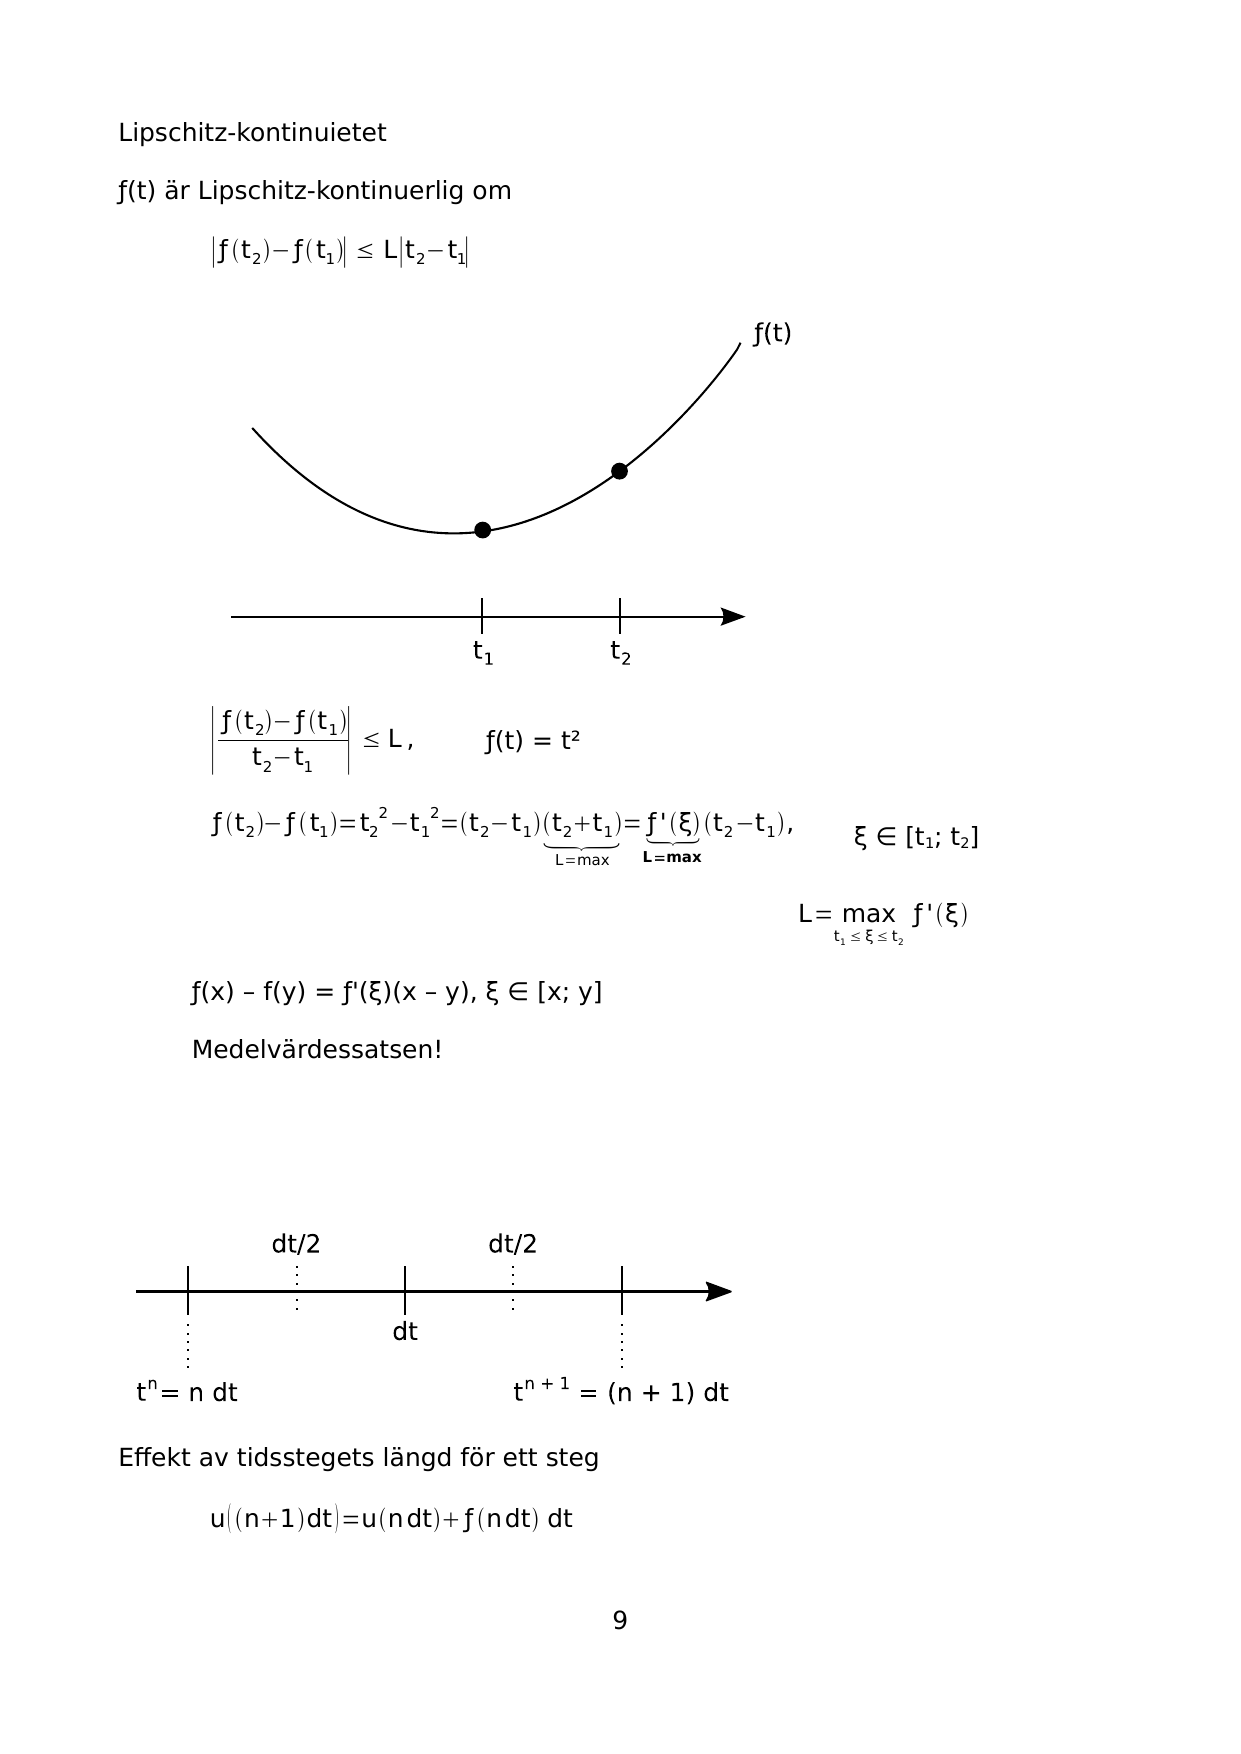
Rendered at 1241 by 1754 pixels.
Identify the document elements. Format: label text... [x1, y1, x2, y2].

text ξ ∈ [t1; t2] [118, 805, 1122, 870]
text Medelvärdessatsen! [118, 1035, 1122, 1064]
text Effekt av tidsstegets längd för ett steg [118, 1443, 1122, 1473]
text ƒ(t) är Lipschitz-kontinuerlig om [118, 176, 1122, 206]
text Lipschitz-kontinuietet [118, 118, 1122, 147]
text ƒ(x) – f(y) = ƒ'(ξ)(x – y), ξ ∈ [x; y] [118, 977, 1122, 1006]
text ƒ(t) = t² [118, 706, 1122, 776]
